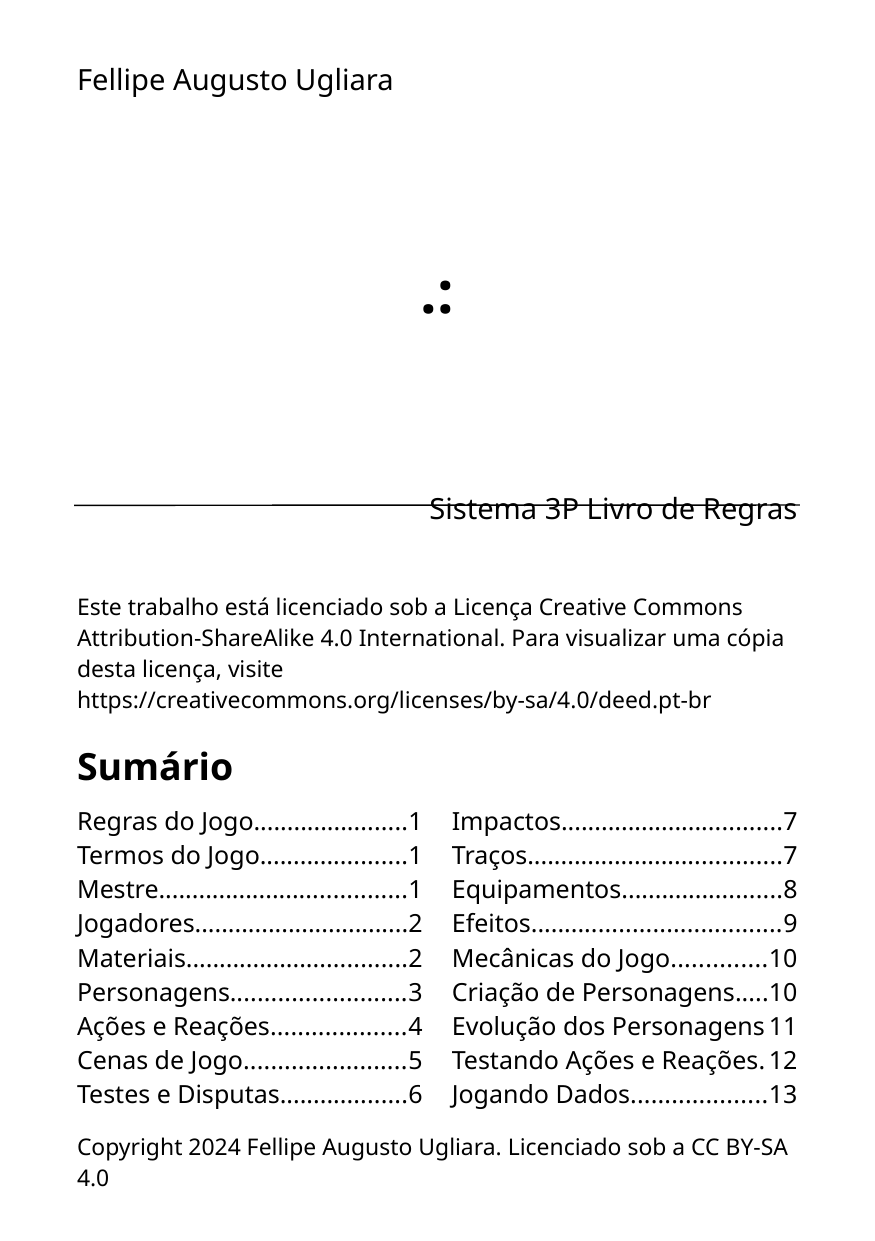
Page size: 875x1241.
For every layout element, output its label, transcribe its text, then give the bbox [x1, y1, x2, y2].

text Sistema 3P Livro de Regras [77, 488, 797, 504]
text Mestre 1 [77, 872, 422, 906]
text Cenas de Jogo 5 [77, 1042, 422, 1076]
text Jogadores 2 [77, 906, 422, 940]
title Sumário [77, 740, 797, 791]
text Efeitos 9 [452, 906, 797, 940]
text Personagens 3 [77, 974, 422, 1008]
text Impactos 7 [452, 804, 797, 838]
title .: [77, 252, 797, 331]
text Testes e Disputas 6 [77, 1076, 422, 1111]
text Fellipe Augusto Ugliara [77, 59, 797, 99]
text Termos do Jogo 1 [77, 838, 422, 872]
text Materiais 2 [77, 940, 422, 974]
text Equipamentos 8 [452, 872, 797, 906]
text Traços 7 [452, 838, 797, 872]
text Mecânicas do Jogo 10 [452, 940, 797, 974]
text Este trabalho está licenciado sob a Licença Creative Commons Attribution-ShareAlike 4.0 International. Para visualizar uma cópia desta licença, visite https://creativecommons.org/licenses/by-sa/4.0/deed.pt-br [77, 590, 797, 715]
text Criação de Personagens 10 [452, 974, 797, 1008]
text Sistema 3P Livro de Regras [77, 506, 797, 528]
text Ações e Reações 4 [77, 1008, 422, 1042]
text Testando Ações e Reações 12 [452, 1042, 797, 1076]
text Jogando Dados 13 [452, 1076, 797, 1111]
text Evolução dos Personagens 11 [452, 1008, 797, 1042]
text Regras do Jogo 1 [77, 804, 422, 838]
